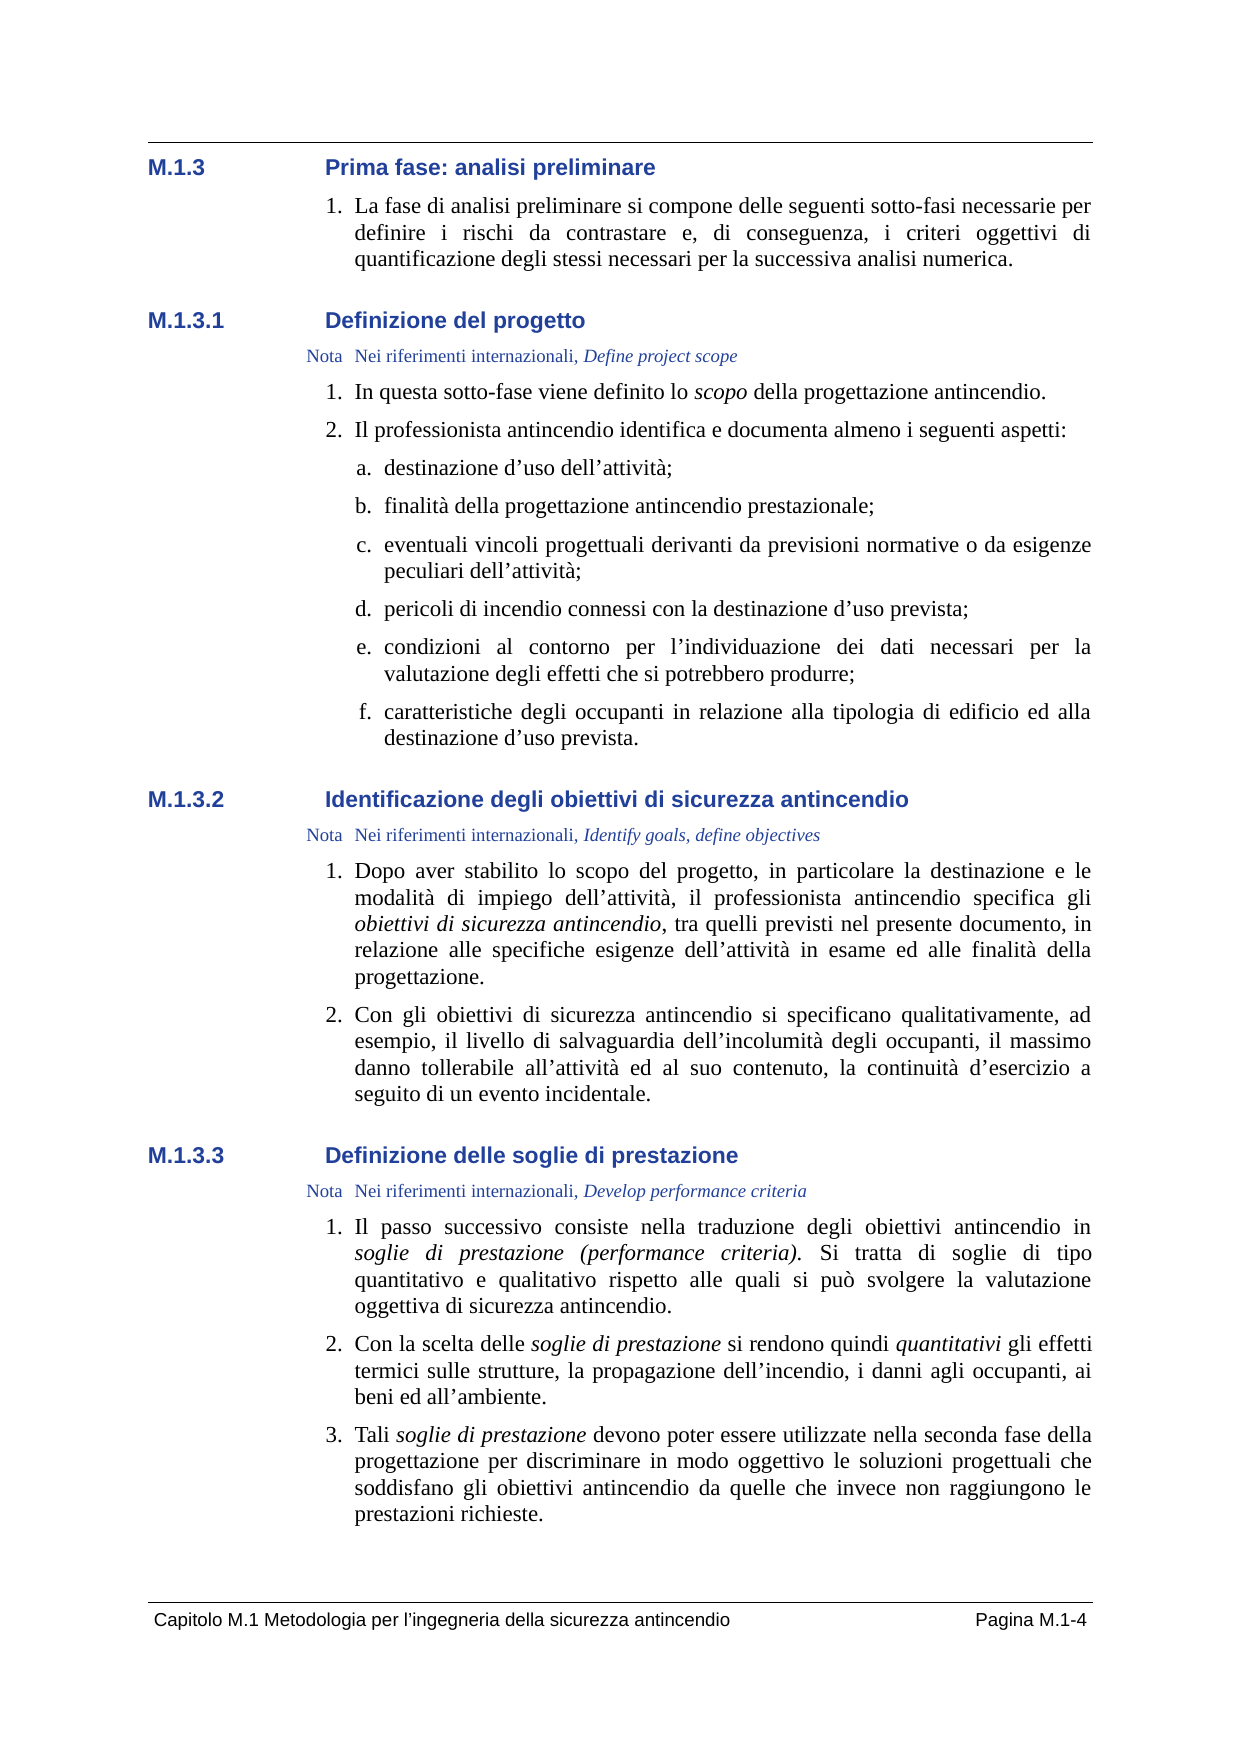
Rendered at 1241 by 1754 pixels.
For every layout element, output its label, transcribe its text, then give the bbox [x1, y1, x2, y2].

list finalità della progettazione antincendio prestazionale; [372, 492, 1093, 519]
list Nei riferimenti internazionali, Define project scope [342, 345, 1093, 366]
list condizioni al contorno per l’individuazione dei dati necessari per la valutazione degli effetti che si potrebbero produrre; [372, 633, 1093, 686]
list La fase di analisi preliminare si compone delle seguenti sotto-fasi necessarie per definire i rischi da contrastare e, di conseguenza, i criteri oggettivi di quantificazione degli stessi necessari per la successiva analisi numerica. [342, 192, 1093, 271]
subtitle Identificazione degli obiettivi di sicurezza antincendio [148, 786, 1093, 812]
list Nei riferimenti internazionali, Identify goals, define objectives [342, 824, 1093, 846]
list Con gli obiettivi di sicurezza antincendio si specificano qualitativamente, ad esempio, il livello di salvaguardia dell’incolumità degli occupanti, il massimo danno tollerabile all’attività ed al suo contenuto, la continuità d’esercizio a seguito di un evento incidentale. [342, 1001, 1093, 1106]
list In questa sotto-fase viene definito lo scopo della progettazione antincendio. [342, 378, 1093, 404]
list pericoli di incendio connessi con la destinazione d’uso prevista; [372, 595, 1093, 621]
list Con la scelta delle soglie di prestazione si rendono quindi quantitativi gli effetti termici sulle strutture, la propagazione dell’incendio, i danni agli occupanti, ai beni ed all’ambiente. [342, 1330, 1093, 1409]
subtitle Prima fase: analisi preliminare [148, 143, 1093, 180]
list eventuali vincoli progettuali derivanti da previsioni normative o da esigenze peculiari dell’attività; [372, 531, 1093, 583]
subtitle Definizione delle soglie di prestazione [148, 1142, 1093, 1168]
list caratteristiche degli occupanti in relazione alla tipologia di edificio ed alla destinazione d’uso prevista. [372, 698, 1093, 750]
list destinazione d’uso dell’attività; [372, 454, 1093, 481]
list Il passo successivo consiste nella traduzione degli obiettivi antincendio in soglie di prestazione (performance criteria). Si tratta di soglie di tipo quantitativo e qualitativo rispetto alle quali si può svolgere la valutazione oggettiva di sicurezza antincendio. [342, 1213, 1093, 1318]
list Nei riferimenti internazionali, Develop performance criteria [342, 1180, 1093, 1201]
list Il professionista antincendio identifica e documenta almeno i seguenti aspetti: [342, 416, 1093, 443]
list Dopo aver stabilito lo scopo del progetto, in particolare la destinazione e le modalità di impiego dell’attività, il professionista antincendio specifica gli obiettivi di sicurezza antincendio, tra quelli previsti nel presente documento, in relazione alle specifiche esigenze dell’attività in esame ed alle finalità della progettazione. [342, 857, 1093, 989]
subtitle Definizione del progetto [148, 307, 1093, 333]
list Tali soglie di prestazione devono poter essere utilizzate nella seconda fase della progettazione per discriminare in modo oggettivo le soluzioni progettuali che soddisfano gli obiettivi antincendio da quelle che invece non raggiungono le prestazioni richieste. [342, 1421, 1093, 1527]
